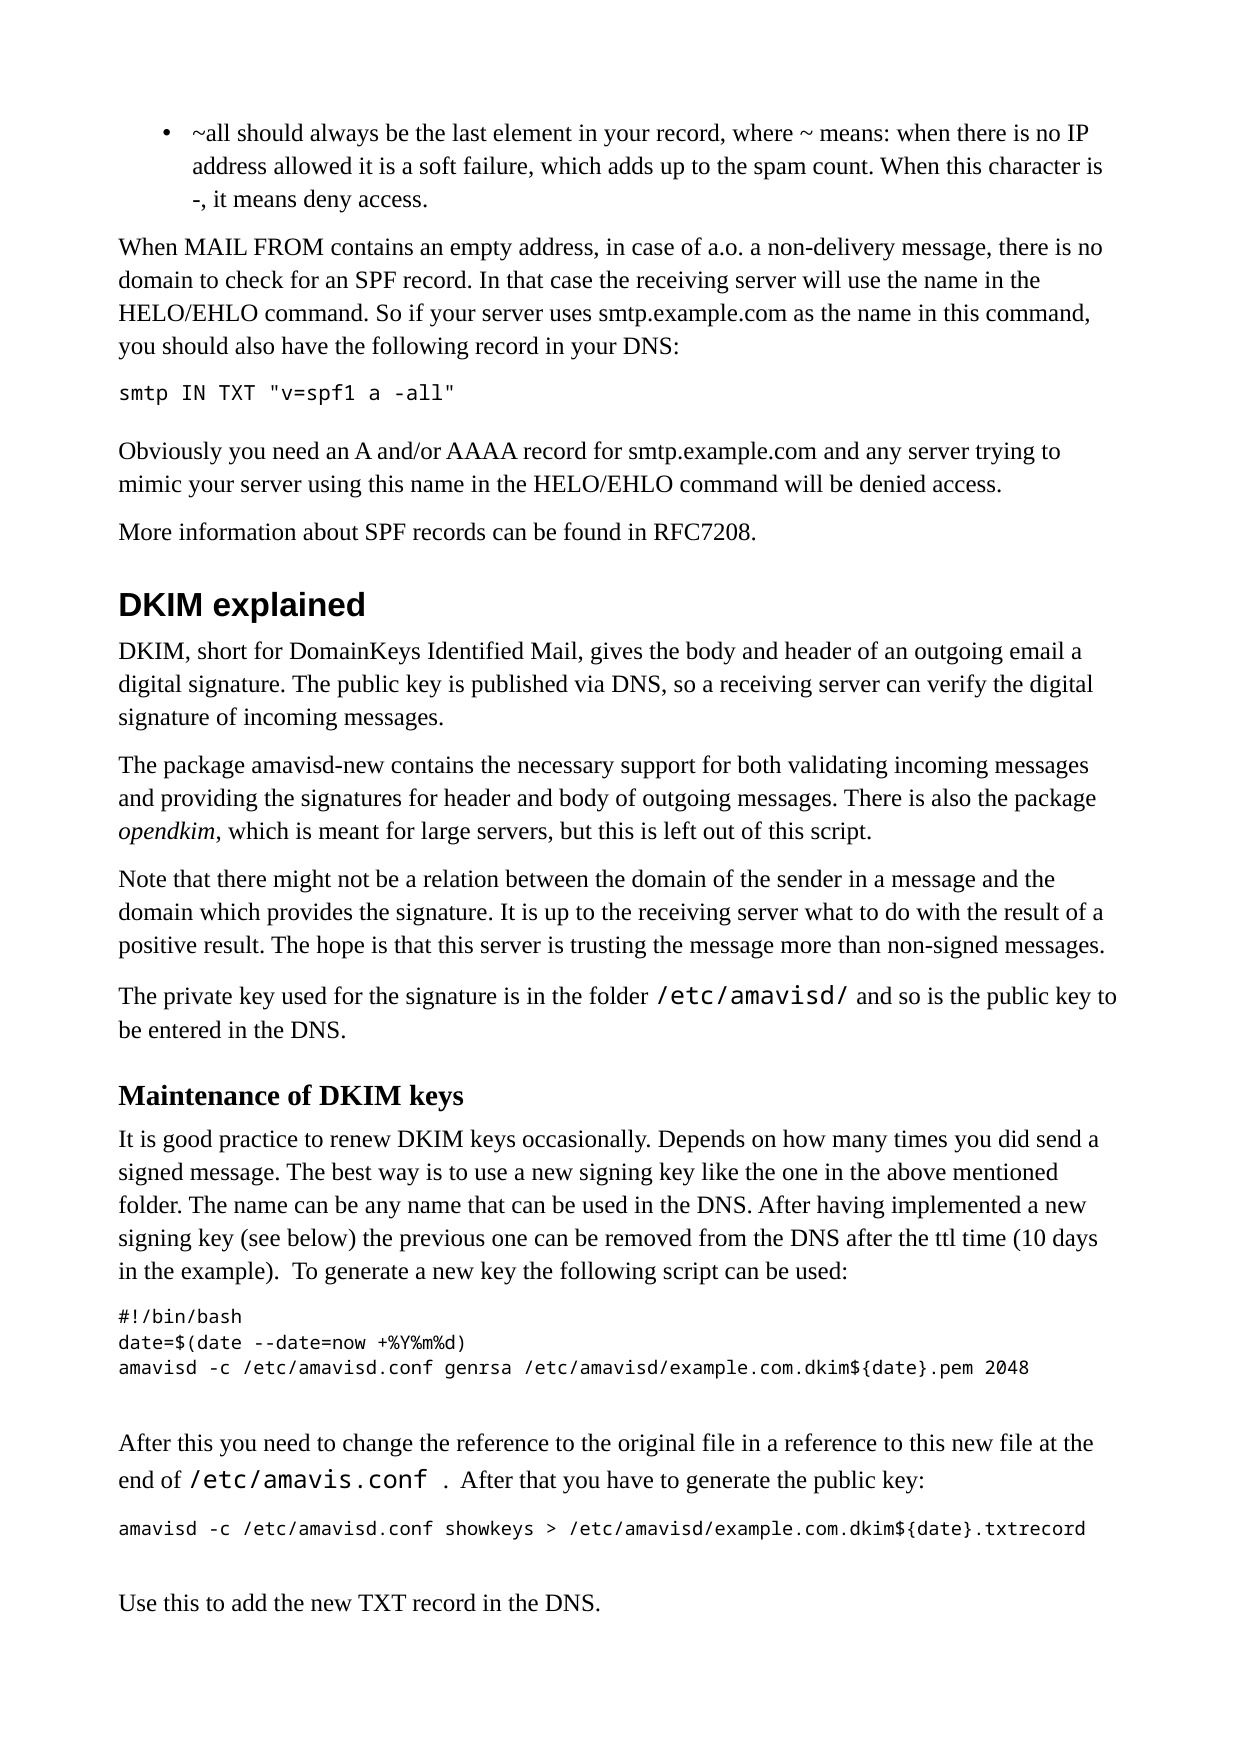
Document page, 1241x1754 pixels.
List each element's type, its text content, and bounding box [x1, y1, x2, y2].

text The private key used for the signature is in the folder /etc/amavisd/ and so is the public key to be entered in the DNS. [118, 977, 1122, 1044]
subtitle DKIM explained [118, 585, 1122, 624]
text #!/bin/bash [118, 1303, 1122, 1329]
text Use this to add the new TXT record in the DNS. [118, 1588, 1122, 1617]
text It is good practice to renew DKIM keys occasionally. Depends on how many times you did send a signed message. The best way is to use a new signing key like the one in the above mentioned folder. The name can be any name that can be used in the DNS. After having implemented a new signing key (see below) the previous one can be removed from the DNS after the ttl time (10 days in the example). To generate a new key the following script can be used: [118, 1124, 1122, 1285]
text DKIM, short for DomainKeys Identified Mail, gives the body and header of an outgoing email a digital signature. The public key is published via DNS, so a receiving server can verify the digital signature of incoming messages. [118, 636, 1122, 731]
text After this you need to change the reference to the original file in a reference to this new file at the end of /etc/amavis.conf . After that you have to generate the public key: [118, 1428, 1122, 1496]
list ~all should always be the last element in your record, where ~ means: when there is no IP address allowed it is a soft failure, which adds up to the spam count. When this character is -, it means deny access. [162, 118, 1122, 213]
text Obviously you need an A and/or AAAA record for smtp.example.com and any server trying to mimic your server using this name in the HELO/EHLO command will be denied access. [118, 436, 1122, 498]
text amavisd -c /etc/amavisd.conf showkeys > /etc/amavisd/example.com.dkim${date}.txtrecord [118, 1515, 1122, 1541]
text More information about SPF records can be found in RFC7208. [118, 517, 1122, 546]
text Note that there might not be a relation between the domain of the sender in a message and the domain which provides the signature. It is up to the receiving server what to do with the result of a positive result. The hope is that this server is trusting the message more than non-signed messages. [118, 864, 1122, 958]
text date=$(date --date=now +%Y%m%d) [118, 1329, 1122, 1354]
subtitle Maintenance of DKIM keys [118, 1078, 1122, 1111]
text amavisd -c /etc/amavisd.conf genrsa /etc/amavisd/example.com.dkim${date}.pem 2048 [118, 1354, 1122, 1380]
text When MAIL FROM contains an empty address, in case of a.o. a non-delivery message, there is no domain to check for an SPF record. In that case the receiving server will use the name in the HELO/EHLO command. So if your server uses smtp.example.com as the name in this command, you should also have the following record in your DNS: [118, 232, 1122, 359]
text The package amavisd-new contains the necessary support for both validating incoming messages and providing the signatures for header and body of outgoing messages. There is also the package opendkim, which is meant for large servers, but this is left out of this script. [118, 750, 1122, 845]
text smtp IN TXT "v=spf1 a -all" [118, 378, 1122, 407]
